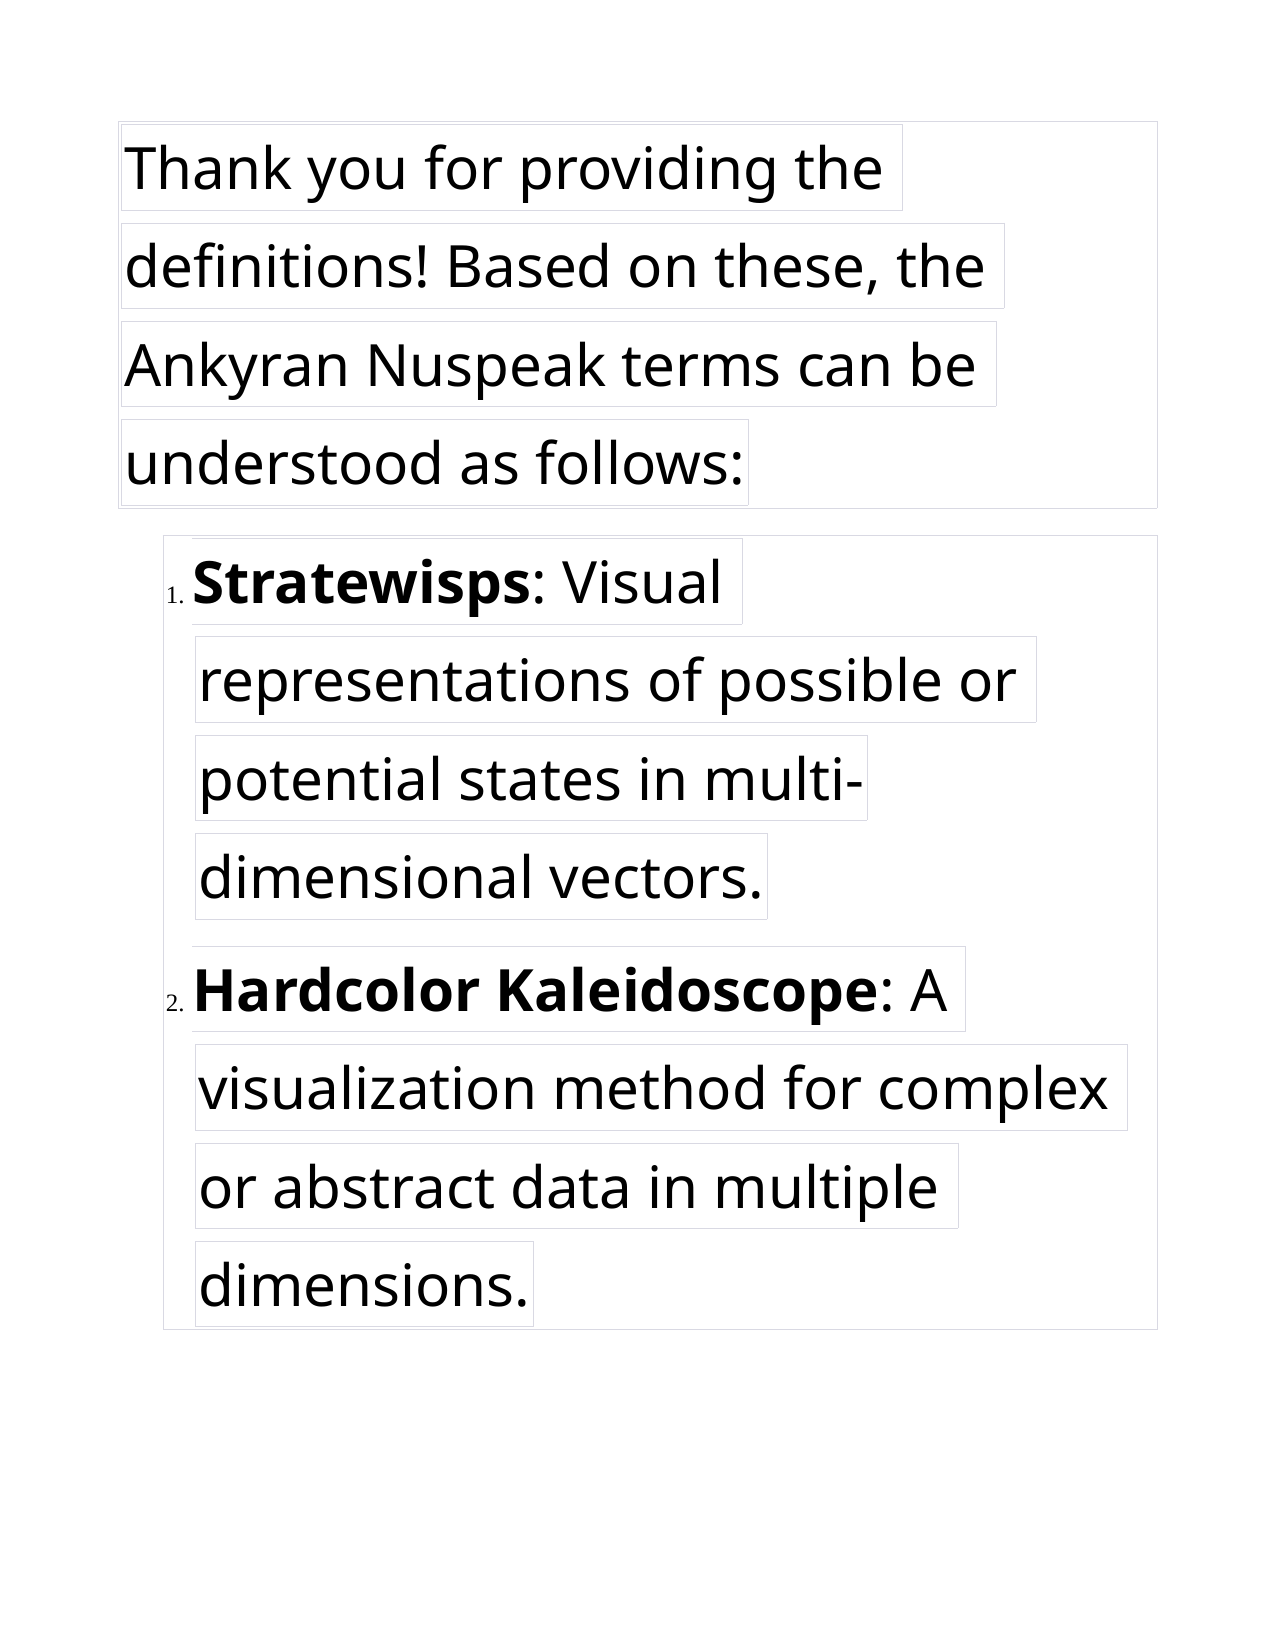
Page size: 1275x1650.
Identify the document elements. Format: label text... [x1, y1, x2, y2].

list Hardcolor Kaleidoscope: A visualization method for complex or abstract data in multiple dimensions. [164, 943, 1157, 1329]
list Stratewisps: Visual representations of possible or potential states in multi-dimensional vectors. [164, 536, 1157, 919]
text Thank you for providing the definitions! Based on these, the Ankyran Nuspeak terms can be understood as follows: [119, 122, 1157, 508]
